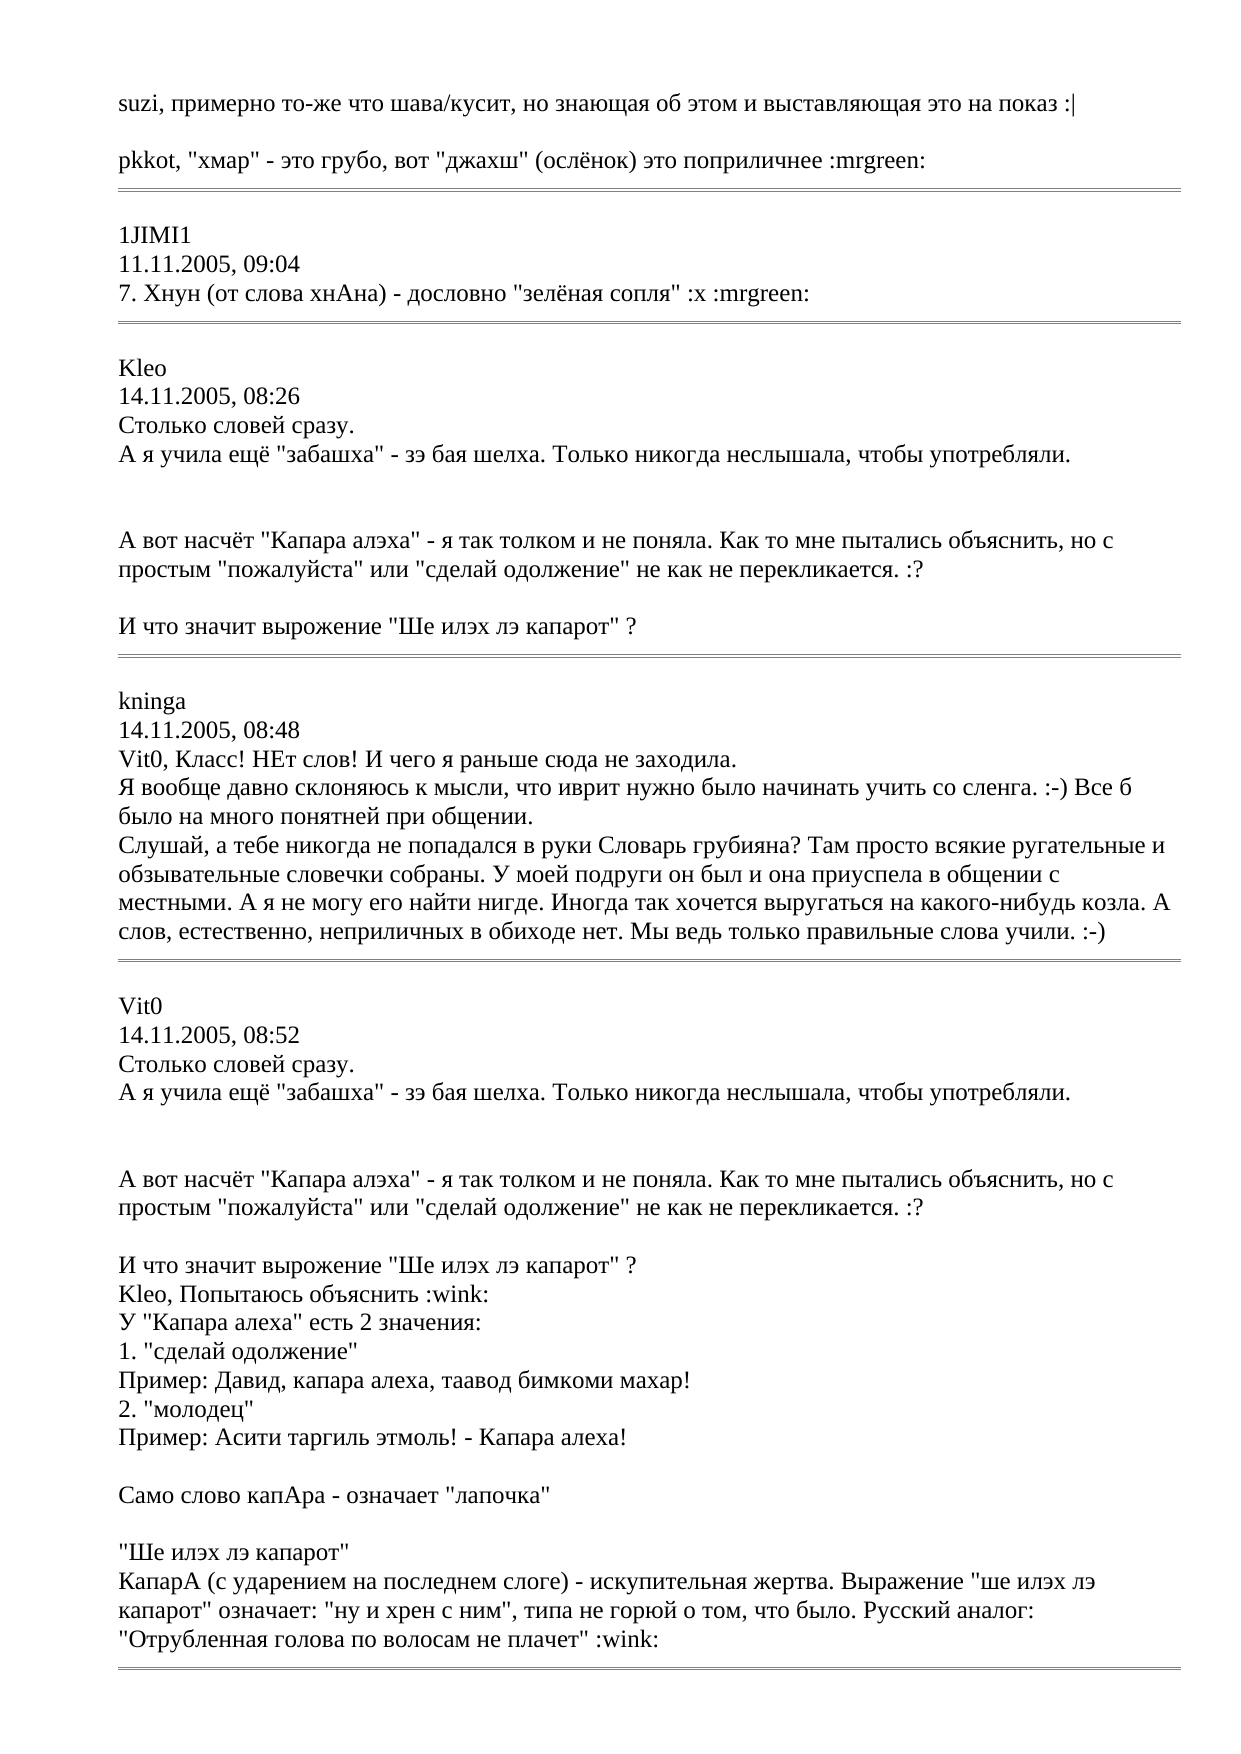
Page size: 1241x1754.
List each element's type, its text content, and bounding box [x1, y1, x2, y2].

text 14.11.2005, 08:48 [118, 715, 1181, 744]
text 14.11.2005, 08:52 [118, 1020, 1181, 1049]
text Kleo [118, 353, 1181, 381]
text Столько словей сразу. А я учила ещё "забашха" - зэ бая шелха. Только никогда неслышала, чтобы употребляли. А вот насчёт "Капара алэха" - я так толком и не поняла. Как то мне пытались объяснить, но с простым "пожалуйста" или "сделай одолжение" не как не перекликается. :? И что значит вырожение "Ше илэх лэ капарот" ? Kleo, Попытаюсь объяснить :wink: У "Капара алеха" есть 2 значения: 1. "сделай одолжение" Пример: Давид, капара алеха, таавод бимкоми махар! 2. "молодец" Пример: Асити таргиль этмоль! - Капара алеха! Само слово капАра - означает "лапочка" "Ше илэх лэ капарот" КапарА (с ударением на последнем слоге) - искупительная жертва. Выражение "ше илэх лэ капарот" означает: "ну и хрен с ним", типа не горюй о том, что было. Русский аналог: "Отрубленная голова по волосам не плачет" :wink: [118, 1049, 1181, 1652]
text 1JIMI1 [118, 220, 1181, 249]
text kninga [118, 686, 1181, 715]
text 11.11.2005, 09:04 [118, 249, 1181, 278]
text 14.11.2005, 08:26 [118, 381, 1181, 410]
text Vit0 [118, 991, 1181, 1020]
text Vit0, Класс! НЕт слов! И чего я раньше сюда не заходила. Я вообще давно склоняюсь к мысли, что иврит нужно было начинать учить со сленга. :-) Все б было на много понятней при общении. Слушай, а тебе никогда не попадался в руки Словарь грубияна? Там просто всякие ругательные и обзывательные словечки собраны. У моей подруги он был и она приуспела в общении с местными. А я не могу его найти нигде. Иногда так хочется выругаться на какого-нибудь козла. А слов, естественно, неприличных в обиходе нет. Мы ведь только правильные слова учили. :-) [118, 744, 1181, 945]
text Столько словей сразу. А я учила ещё "забашха" - зэ бая шелха. Только никогда неслышала, чтобы употребляли. А вот насчёт "Капара алэха" - я так толком и не поняла. Как то мне пытались объяснить, но с простым "пожалуйста" или "сделай одолжение" не как не перекликается. :? И что значит вырожение "Ше илэх лэ капарот" ? [118, 410, 1181, 640]
text 7. Хнун (от слова хнАна) - дословно "зелёная сопля" :x :mrgreen: [118, 278, 1181, 306]
text suzi, примерно то-же что шава/кусит, но знающая об этом и выставляющая это на показ :| pkkot, "хмар" - это грубо, вот "джахш" (ослёнок) это поприличнее :mrgreen: [118, 59, 1181, 174]
